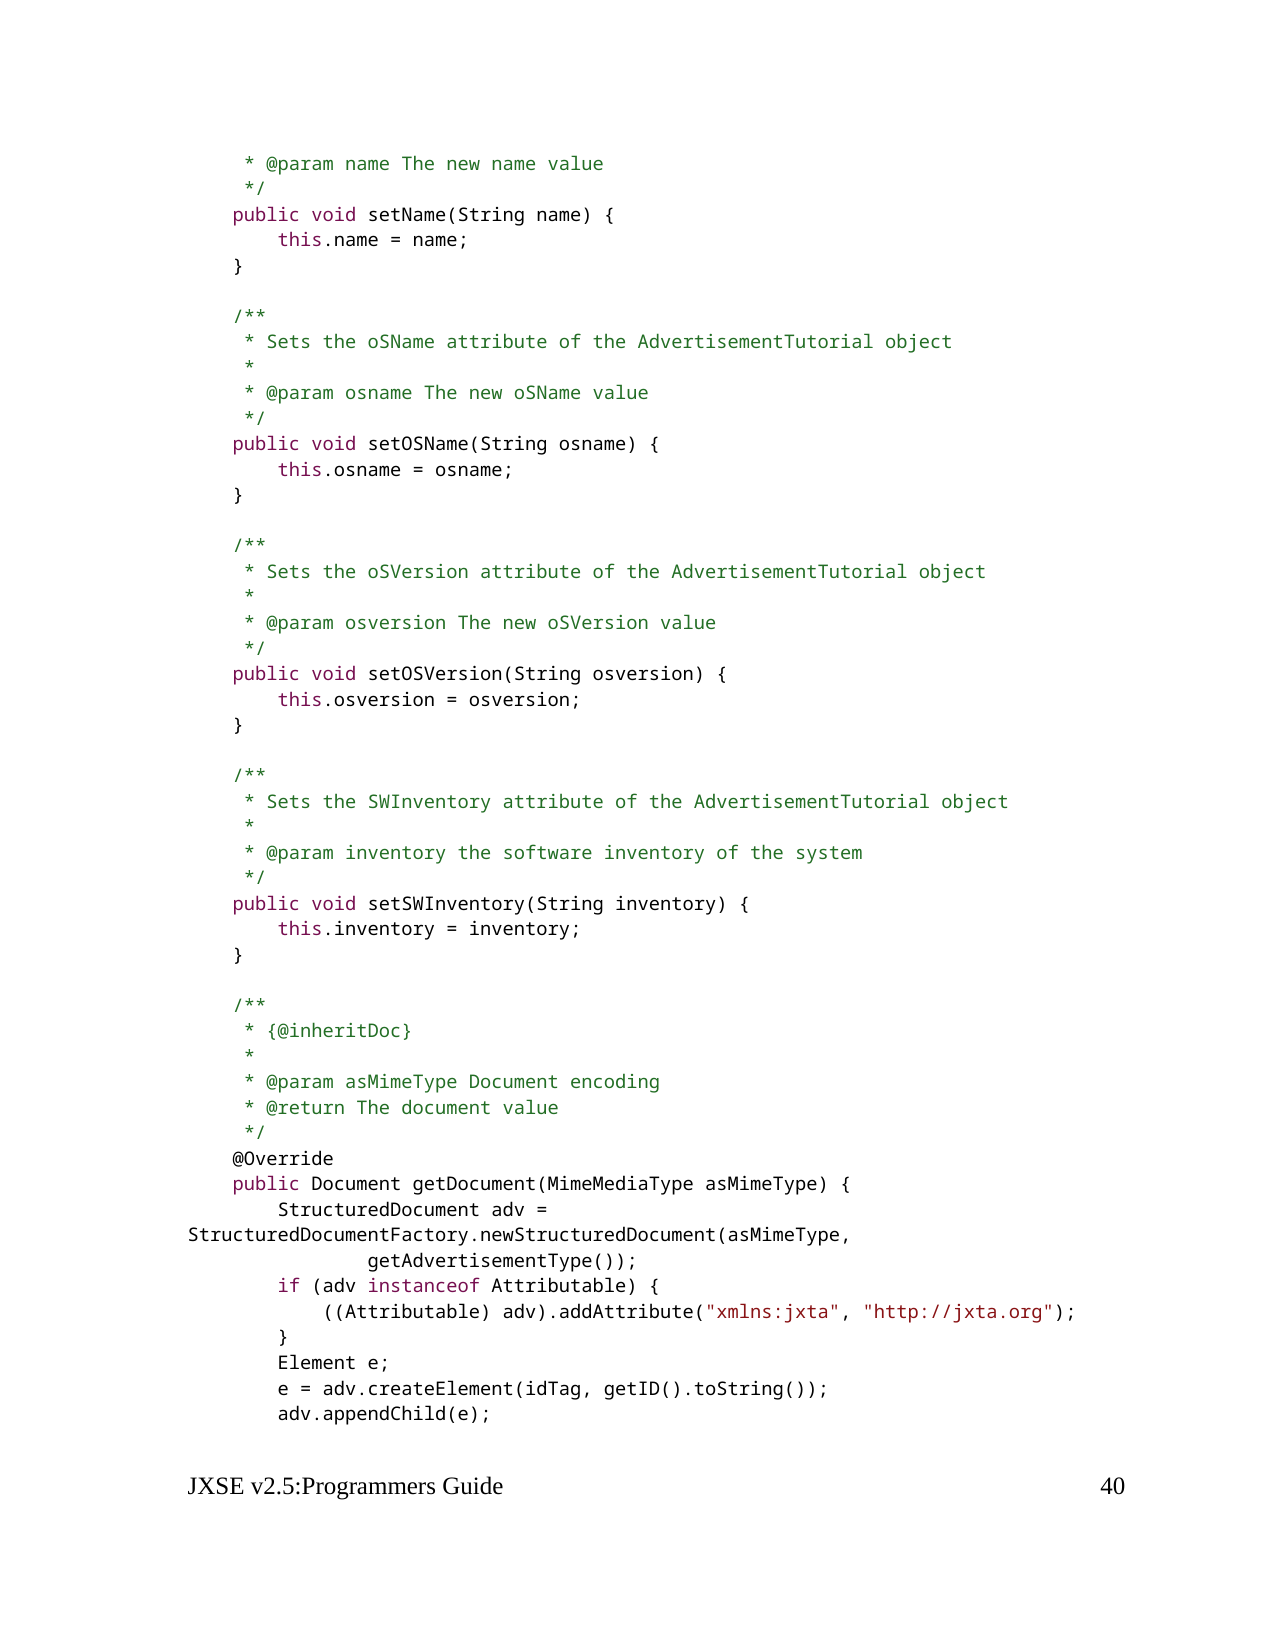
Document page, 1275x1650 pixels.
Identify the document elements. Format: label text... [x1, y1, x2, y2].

text * {@inheritDoc} [187, 1018, 1125, 1043]
text * Sets the oSVersion attribute of the AdvertisementTutorial object [187, 558, 1125, 584]
text * Sets the oSName attribute of the AdvertisementTutorial object [187, 329, 1125, 354]
text @Override [187, 1145, 1125, 1171]
text public void setOSVersion(String osversion) { [187, 660, 1125, 686]
text */ [187, 864, 1125, 890]
text public void setSWInventory(String inventory) { [187, 890, 1125, 916]
text /** [187, 533, 1125, 558]
text this.osname = osname; [187, 456, 1125, 482]
text getAdvertisementType()); [187, 1247, 1125, 1273]
text this.osversion = osversion; [187, 686, 1125, 711]
text */ [187, 176, 1125, 201]
text if (adv instanceof Attributable) { [187, 1273, 1125, 1298]
text this.inventory = inventory; [187, 916, 1125, 941]
text */ [187, 635, 1125, 660]
text /** [187, 762, 1125, 788]
text * [187, 354, 1125, 380]
text * [187, 1043, 1125, 1069]
text * Sets the SWInventory attribute of the AdvertisementTutorial object [187, 788, 1125, 813]
text e = adv.createElement(idTag, getID().toString()); [187, 1375, 1125, 1401]
text ((Attributable) adv).addAttribute("xmlns:jxta", "http://jxta.org"); [187, 1298, 1125, 1324]
text } [187, 252, 1125, 278]
text adv.appendChild(e); [187, 1401, 1125, 1426]
text * @param osname The new oSName value [187, 380, 1125, 405]
text this.name = name; [187, 227, 1125, 252]
text * @param osversion The new oSVersion value [187, 609, 1125, 635]
text public Document getDocument(MimeMediaType asMimeType) { [187, 1171, 1125, 1196]
text * [187, 813, 1125, 839]
text /** [187, 992, 1125, 1018]
text } [187, 1324, 1125, 1349]
text public void setOSName(String osname) { [187, 431, 1125, 456]
text Element e; [187, 1349, 1125, 1375]
text * @param name The new name value [187, 150, 1125, 176]
text */ [187, 1120, 1125, 1145]
text /** [187, 303, 1125, 329]
text } [187, 711, 1125, 737]
text * @param asMimeType Document encoding [187, 1069, 1125, 1094]
text */ [187, 405, 1125, 431]
text public void setName(String name) { [187, 201, 1125, 227]
text * @return The document value [187, 1094, 1125, 1120]
text StructuredDocument adv = StructuredDocumentFactory.newStructuredDocument(asMimeType, [187, 1196, 1125, 1247]
text * @param inventory the software inventory of the system [187, 839, 1125, 864]
text * [187, 584, 1125, 609]
text } [187, 482, 1125, 507]
text } [187, 941, 1125, 967]
